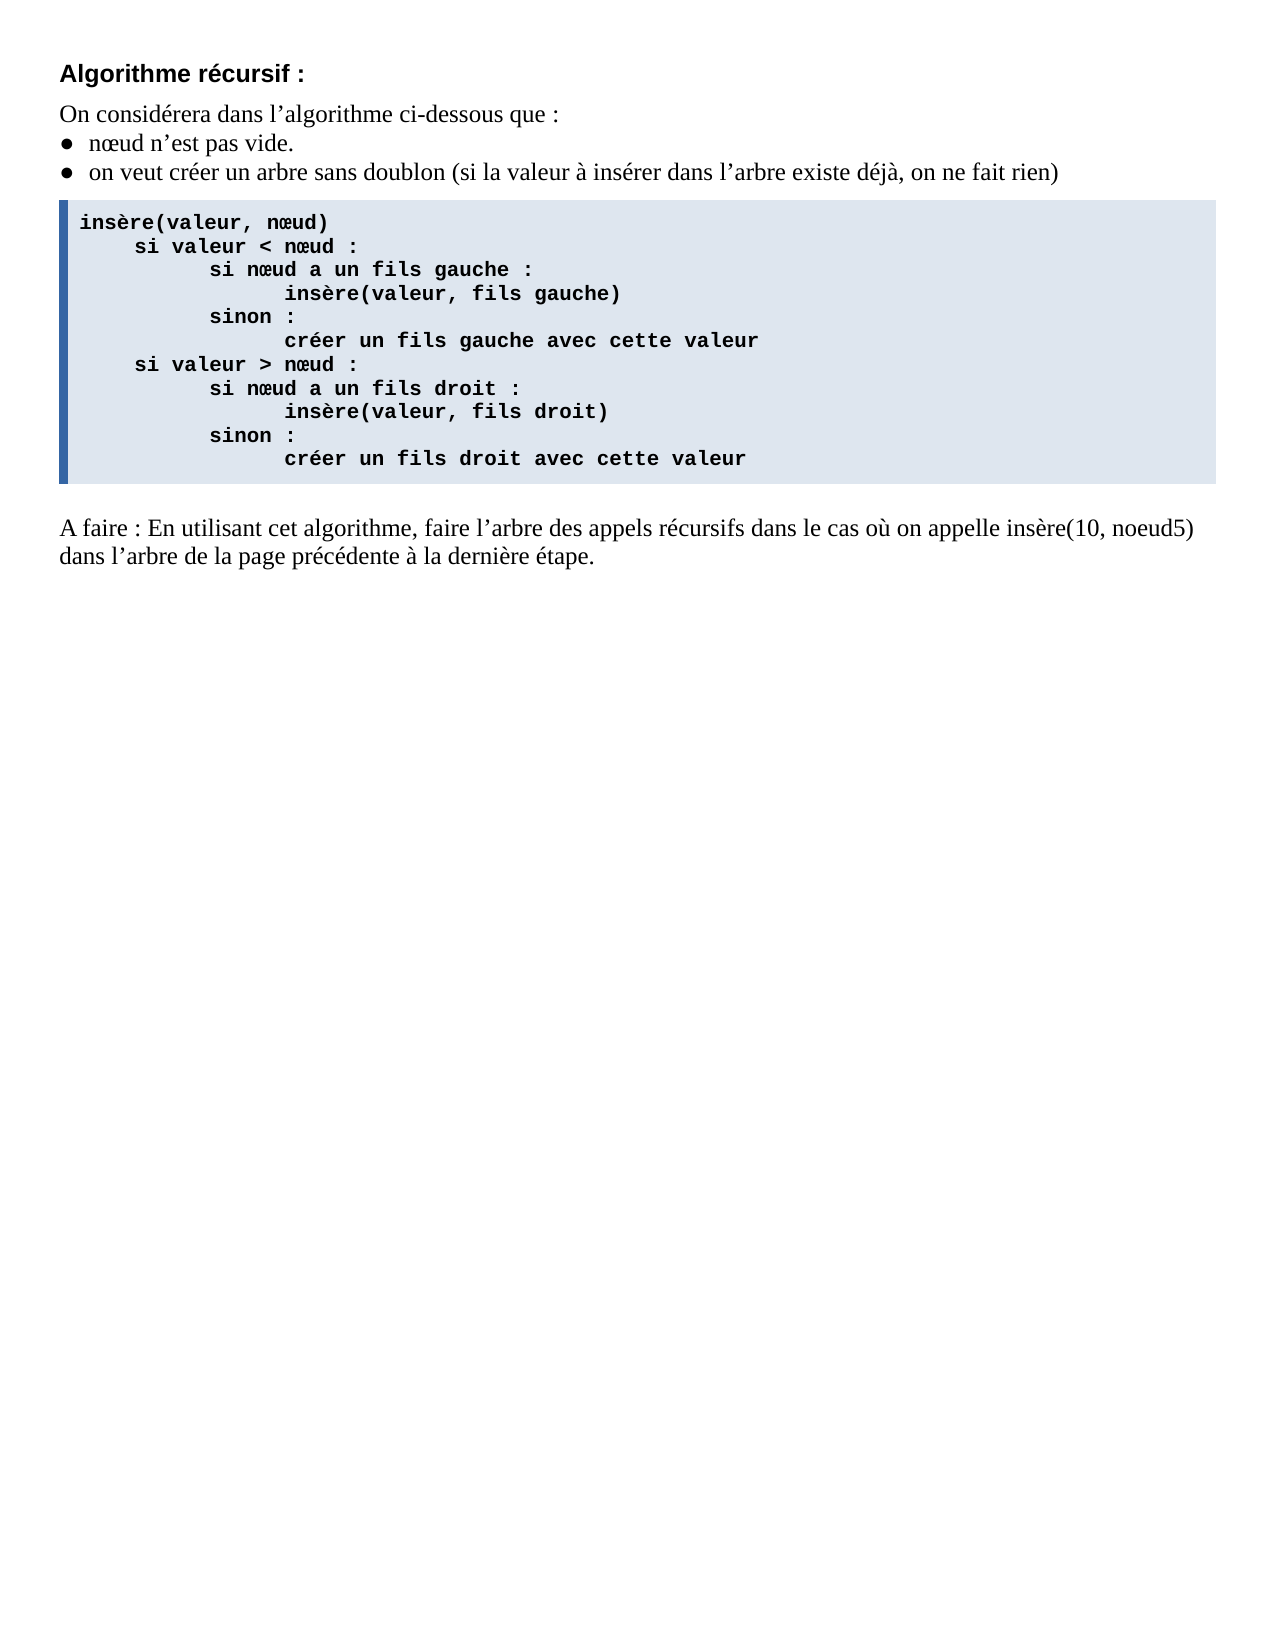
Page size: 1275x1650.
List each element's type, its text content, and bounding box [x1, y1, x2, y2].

list nœud n’est pas vide. [59, 128, 1216, 157]
text A faire : En utilisant cet algorithme, faire l’arbre des appels récursifs dans le cas où on appelle insère(10, noeud5) dans l’arbre de la page précédente à la dernière étape. [59, 513, 1216, 570]
text On considérera dans l’algorithme ci-dessous que : [59, 99, 1216, 128]
text si nœud a un fils gauche : [68, 259, 1216, 283]
text Algorithme récursif : [59, 59, 1216, 88]
text insère(valeur, nœud) [68, 200, 1216, 236]
text sinon : [68, 307, 1216, 330]
text si valeur > nœud : [68, 354, 1216, 377]
text sinon : [68, 425, 1216, 448]
text créer un fils gauche avec cette valeur [68, 330, 1216, 354]
list on veut créer un arbre sans doublon (si la valeur à insérer dans l’arbre existe déjà, on ne fait rien) [59, 157, 1216, 186]
text si nœud a un fils droit : [68, 377, 1216, 401]
text si valeur < nœud : [68, 236, 1216, 259]
text créer un fils droit avec cette valeur [68, 448, 1216, 484]
text insère(valeur, fils gauche) [68, 283, 1216, 307]
text insère(valeur, fils droit) [68, 401, 1216, 425]
